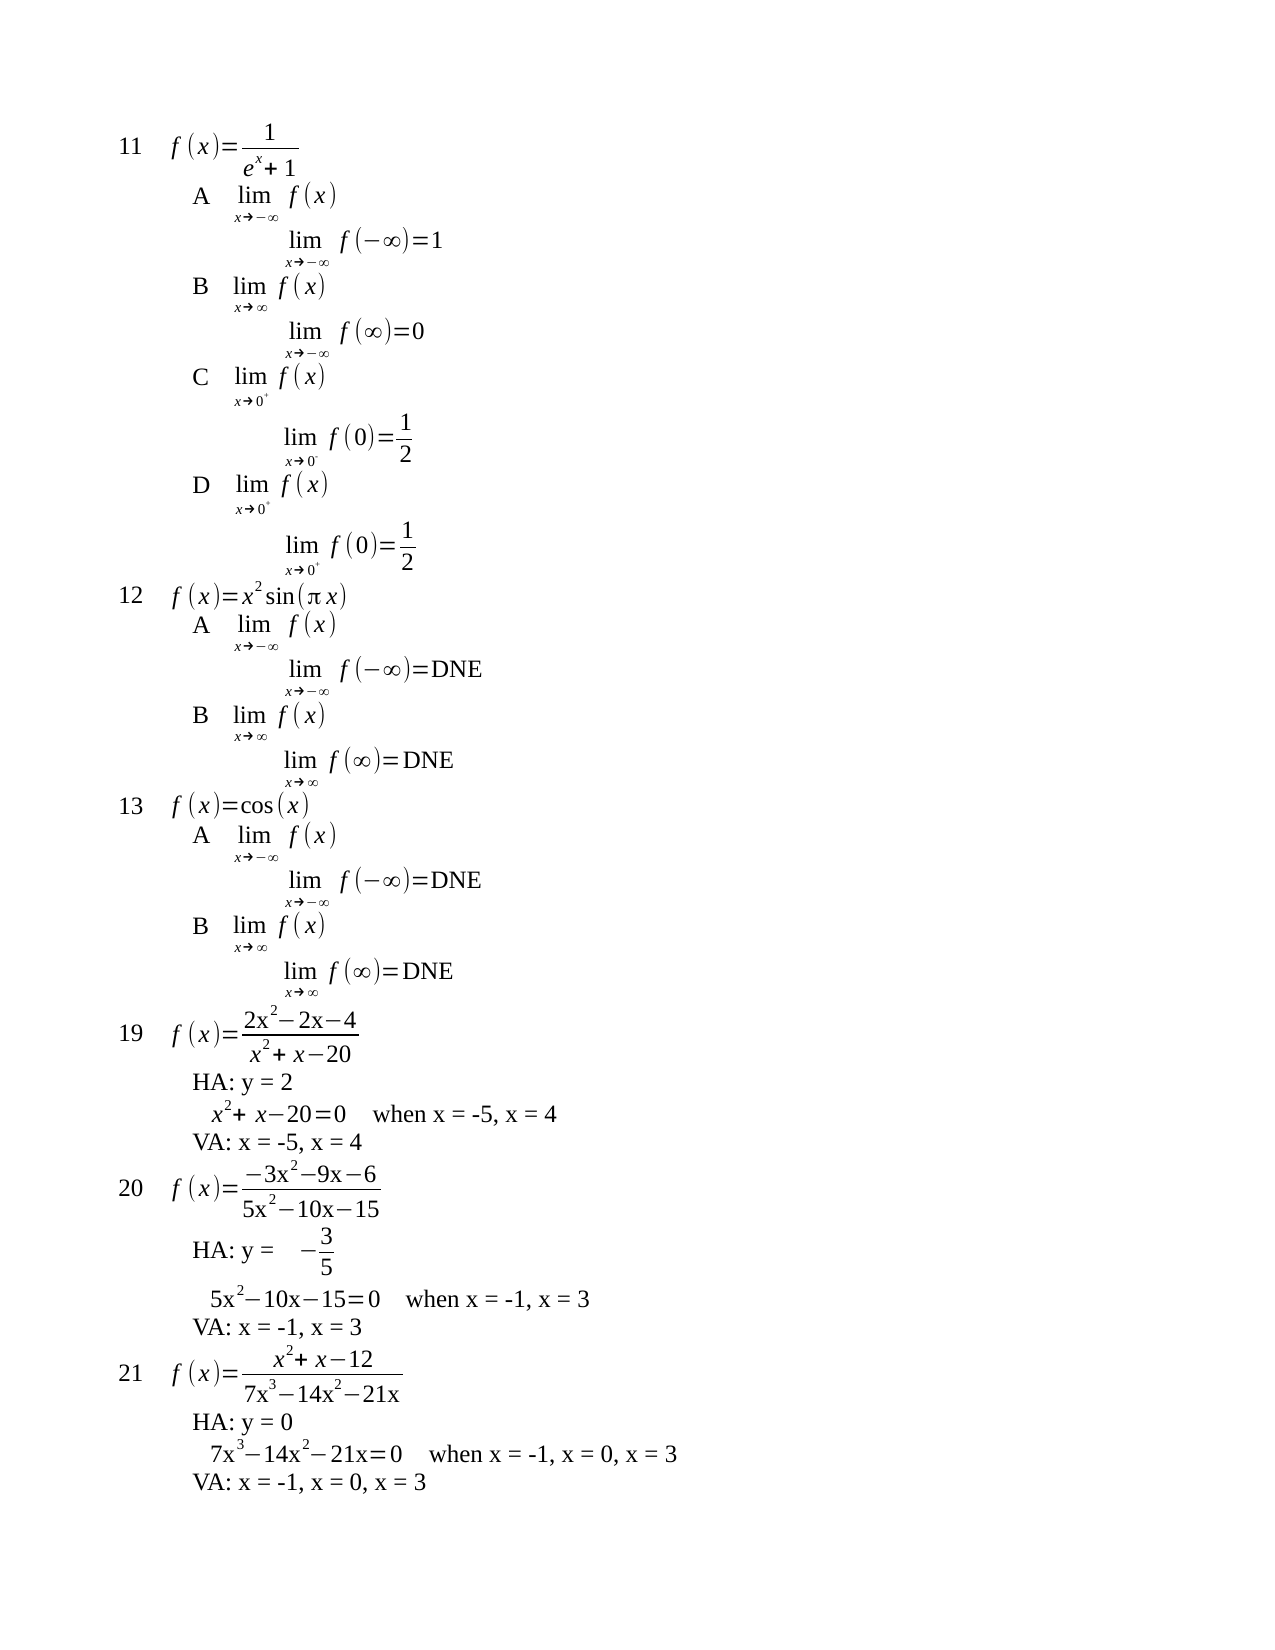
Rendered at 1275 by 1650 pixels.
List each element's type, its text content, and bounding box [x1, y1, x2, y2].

text C [118, 362, 1157, 409]
text A [118, 820, 1157, 866]
text 21 [118, 1341, 1157, 1407]
text 13 [118, 791, 1157, 820]
text B [118, 700, 1157, 745]
text 20 [118, 1156, 1157, 1222]
text B [118, 271, 1157, 316]
text D [118, 470, 1157, 517]
text A [118, 610, 1157, 655]
text B [118, 911, 1157, 956]
text VA: x = -5, x = 4 [118, 1127, 1157, 1156]
text A [118, 181, 1157, 226]
text 11 [118, 118, 1157, 181]
text HA: y = 2 [118, 1067, 1157, 1096]
text HA: y = [118, 1222, 1157, 1281]
text VA: x = -1, x = 3 [118, 1312, 1157, 1341]
text VA: x = -1, x = 0, x = 3 [118, 1467, 1157, 1496]
text HA: y = 0 [118, 1407, 1157, 1436]
text 12 [118, 578, 1157, 610]
text 19 [118, 1001, 1157, 1067]
